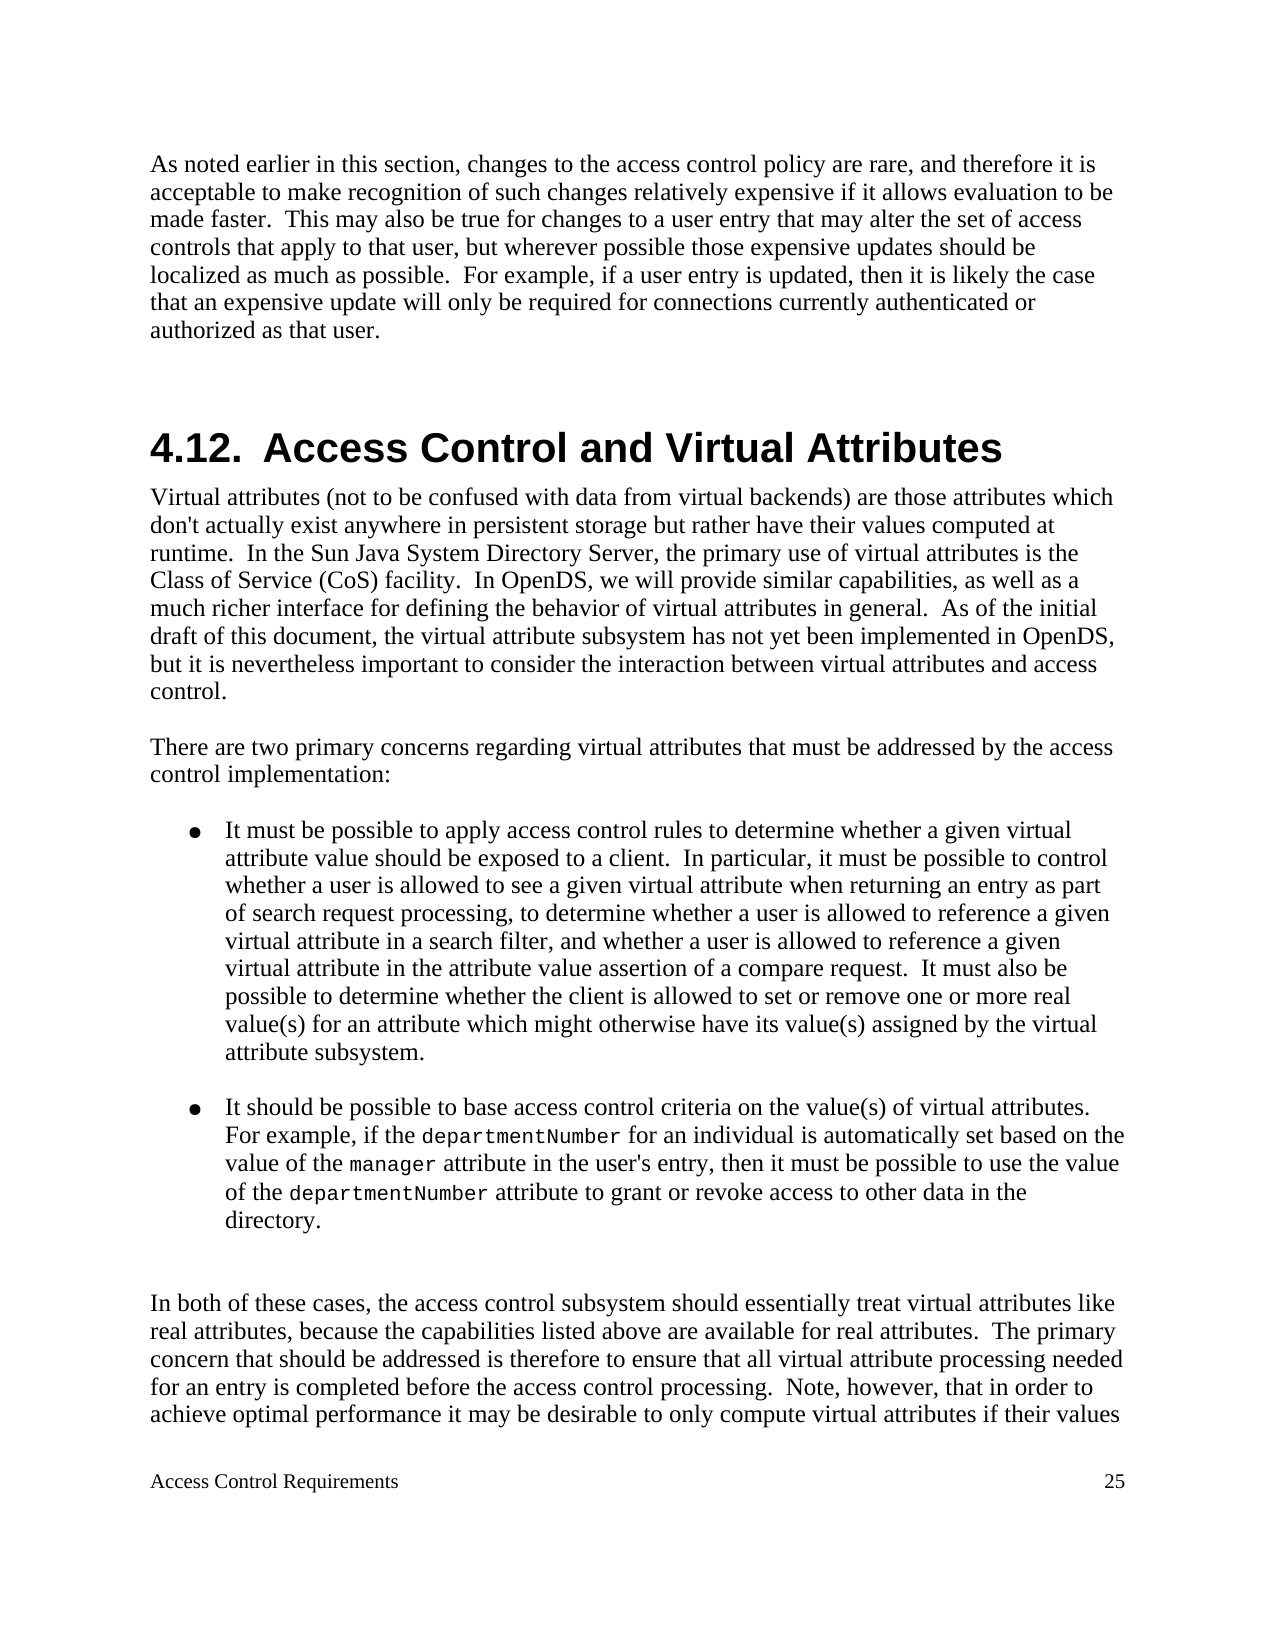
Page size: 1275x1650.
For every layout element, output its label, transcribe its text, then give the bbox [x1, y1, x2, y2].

text In both of these cases, the access control subsystem should essentially treat virtual attributes like real attributes, because the capabilities listed above are available for real attributes. The primary concern that should be addressed is therefore to ensure that all virtual attribute processing needed for an entry is completed before the access control processing. Note, however, that in order to achieve optimal performance it may be desirable to only compute virtual attributes if their values [150, 1289, 1125, 1428]
list It must be possible to apply access control rules to determine whether a given virtual attribute value should be exposed to a client. In particular, it must be possible to control whether a user is allowed to see a given virtual attribute when returning an entry as part of search request processing, to determine whether a user is allowed to reference a given virtual attribute in a search filter, and whether a user is allowed to reference a given virtual attribute in the attribute value assertion of a compare request. It must also be possible to determine whether the client is allowed to set or remove one or more real value(s) for an attribute which might otherwise have its value(s) assigned by the virtual attribute subsystem. [187, 816, 1125, 1065]
text There are two primary concerns regarding virtual attributes that must be addressed by the access control implementation: [150, 733, 1125, 788]
text Virtual attributes (not to be confused with data from virtual backends) are those attributes which don't actually exist anywhere in persistent storage but rather have their values computed at runtime. In the Sun Java System Directory Server, the primary use of virtual attributes is the Class of Service (CoS) facility. In OpenDS, we will provide similar capabilities, as well as a much richer interface for defining the behavior of virtual attributes in general. As of the initial draft of this document, the virtual attribute subsystem has not yet been implemented in OpenDS, but it is nevertheless important to consider the interaction between virtual attributes and access control. [150, 483, 1125, 705]
subtitle Access Control and Virtual Attributes [150, 424, 1125, 471]
list It should be possible to base access control criteria on the value(s) of virtual attributes. For example, if the departmentNumber for an individual is automatically set based on the value of the manager attribute in the user's entry, then it must be possible to use the value of the departmentNumber attribute to grant or revoke access to other data in the directory. [187, 1093, 1125, 1234]
text As noted earlier in this section, changes to the access control policy are rare, and therefore it is acceptable to make recognition of such changes relatively expensive if it allows evaluation to be made faster. This may also be true for changes to a user entry that may alter the set of access controls that apply to that user, but wherever possible those expensive updates should be localized as much as possible. For example, if a user entry is updated, then it is likely the case that an expensive update will only be required for connections currently authenticated or authorized as that user. [150, 150, 1125, 344]
